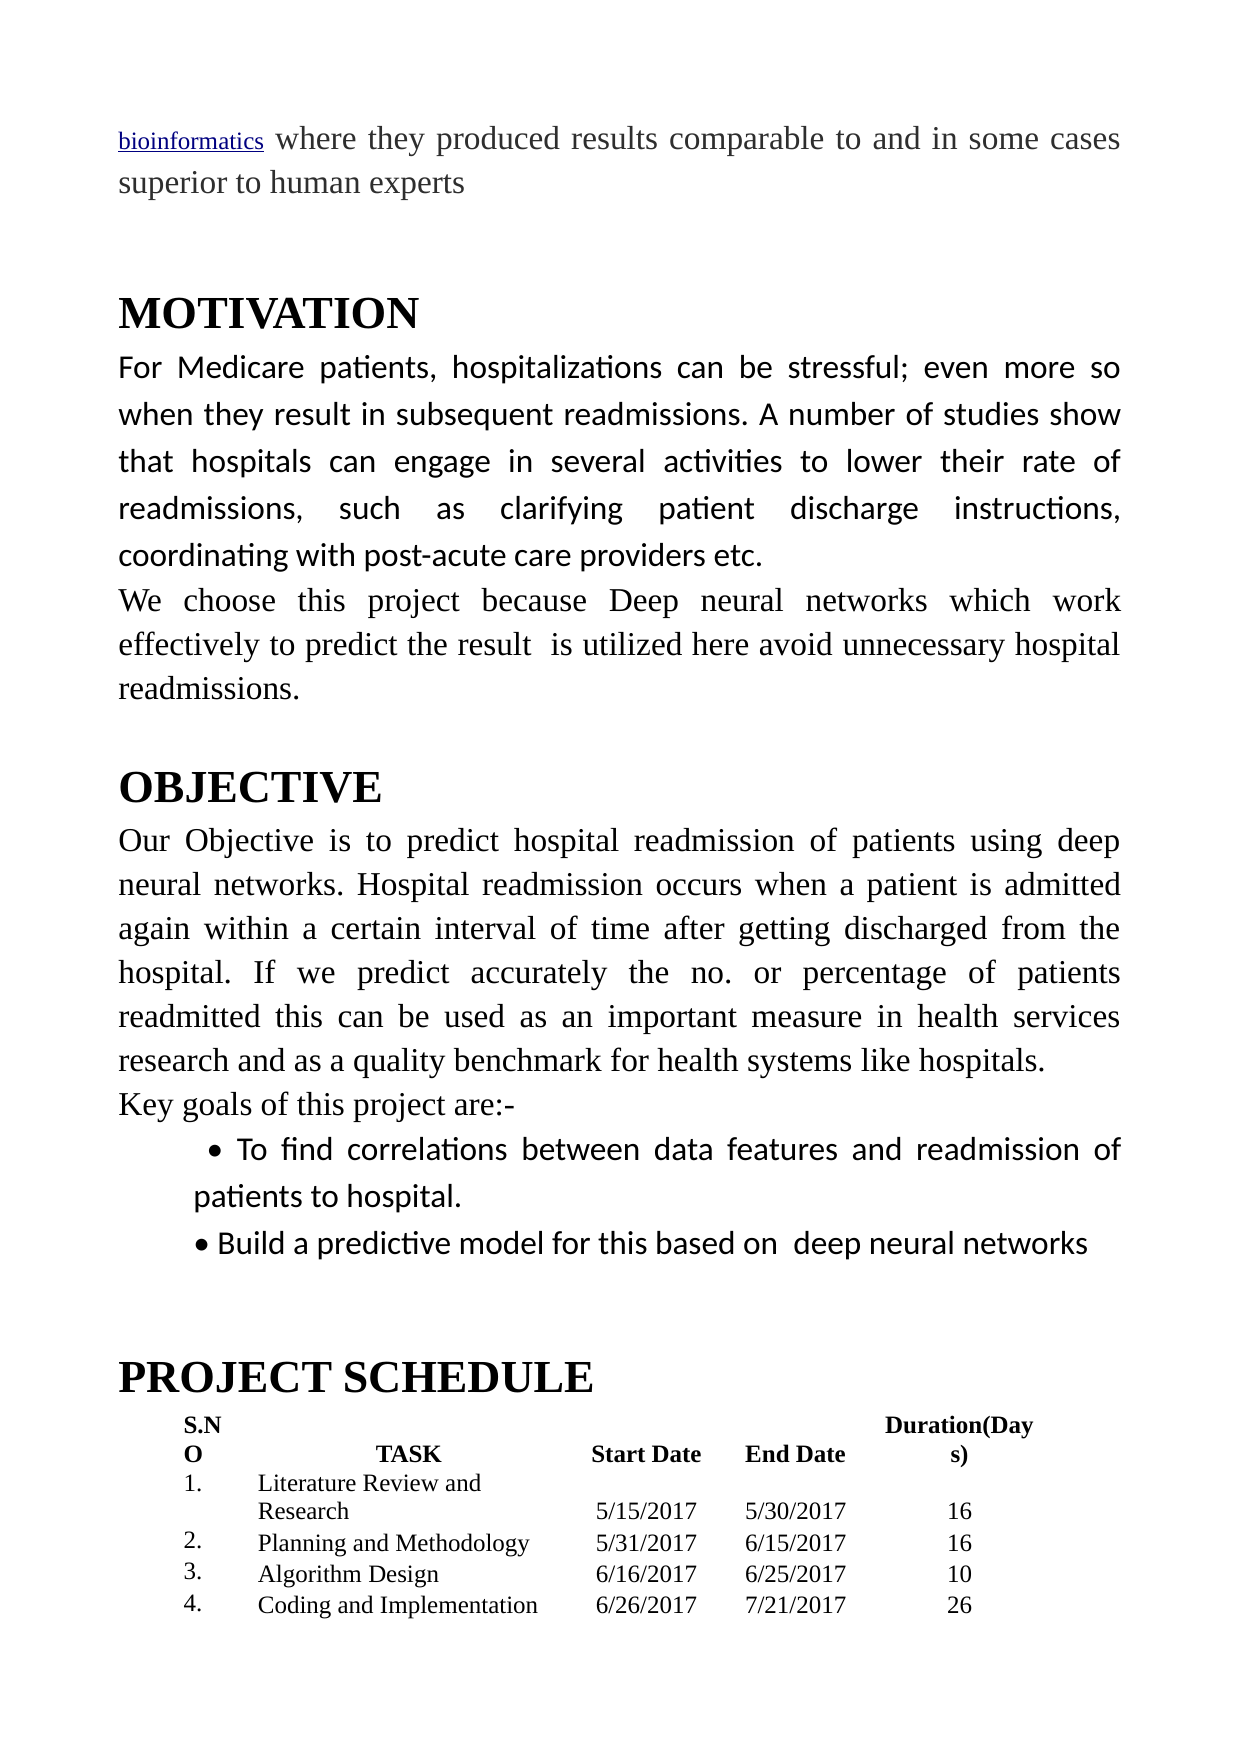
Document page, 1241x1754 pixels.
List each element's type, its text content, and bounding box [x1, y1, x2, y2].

table_cell 6/25/2017 [721, 1556, 869, 1588]
table_cell 5/15/2017 [571, 1468, 721, 1525]
text OBJECTIVE [118, 759, 1122, 812]
table_cell 26 [869, 1588, 1049, 1619]
table_header Duration(Days) [869, 1410, 1049, 1468]
table_cell [140, 1525, 172, 1556]
table_cell [107, 1588, 139, 1619]
table_cell 5/31/2017 [571, 1525, 721, 1556]
table_cell 7/21/2017 [721, 1588, 869, 1619]
text MOTIVATION [118, 286, 1122, 339]
text Key goals of this project are:- [118, 1084, 1122, 1123]
table_cell 6/15/2017 [721, 1525, 869, 1556]
table_cell 4. [172, 1588, 246, 1619]
list • Build a predictive model for this based on deep neural networks [156, 1222, 1122, 1263]
table_header End Date [721, 1410, 869, 1468]
table_header [140, 1410, 172, 1468]
text For Medicare patients, hospitalizations can be stressful; even more so when they result in subsequent readmissions. A number of studies show that hospitals can engage in several activities to lower their rate of readmissions, such as clarifying patient discharge instructions, coordinating with post-acute care providers etc. [118, 347, 1122, 574]
table_cell Planning and Methodology [246, 1525, 571, 1556]
table_cell 5/30/2017 [721, 1468, 869, 1525]
table_cell [107, 1556, 139, 1588]
table_cell 10 [869, 1556, 1049, 1588]
table_cell 2. [172, 1525, 246, 1556]
table_cell [107, 1525, 139, 1556]
list • To find correlations between data features and readmission of patients to hospital. [156, 1128, 1122, 1216]
table_cell 6/16/2017 [571, 1556, 721, 1588]
table_cell [140, 1468, 172, 1525]
text Our Objective is to predict hospital readmission of patients using deep neural networks. Hospital readmission occurs when a patient is admitted again within a certain interval of time after getting discharged from the hospital. If we predict accurately the no. or percentage of patients readmitted this can be used as an important measure in health services research and as a quality benchmark for health systems like hospitals. [118, 820, 1122, 1078]
table_cell 3. [172, 1556, 246, 1588]
table_cell Literature Review and Research [246, 1468, 571, 1525]
table_cell Algorithm Design [246, 1556, 571, 1588]
table_cell 16 [869, 1525, 1049, 1556]
table_header TASK [246, 1410, 571, 1468]
table_header S.NO [172, 1410, 246, 1468]
table_header Start Date [571, 1410, 721, 1468]
text PROJECT SCHEDULE [118, 1349, 1122, 1402]
text We choose this project because Deep neural networks which work effectively to predict the result is utilized here avoid unnecessary hospital readmissions. [118, 580, 1122, 707]
table_cell [140, 1556, 172, 1588]
table_cell 6/26/2017 [571, 1588, 721, 1619]
table_cell [107, 1468, 139, 1525]
table_header [107, 1410, 139, 1468]
text bioinformatics where they produced results comparable to and in some cases superior to human experts [118, 118, 1122, 201]
table_cell 1. [172, 1468, 246, 1525]
table_cell [140, 1588, 172, 1619]
table_cell Coding and Implementation [246, 1588, 571, 1619]
table_cell 16 [869, 1468, 1049, 1525]
